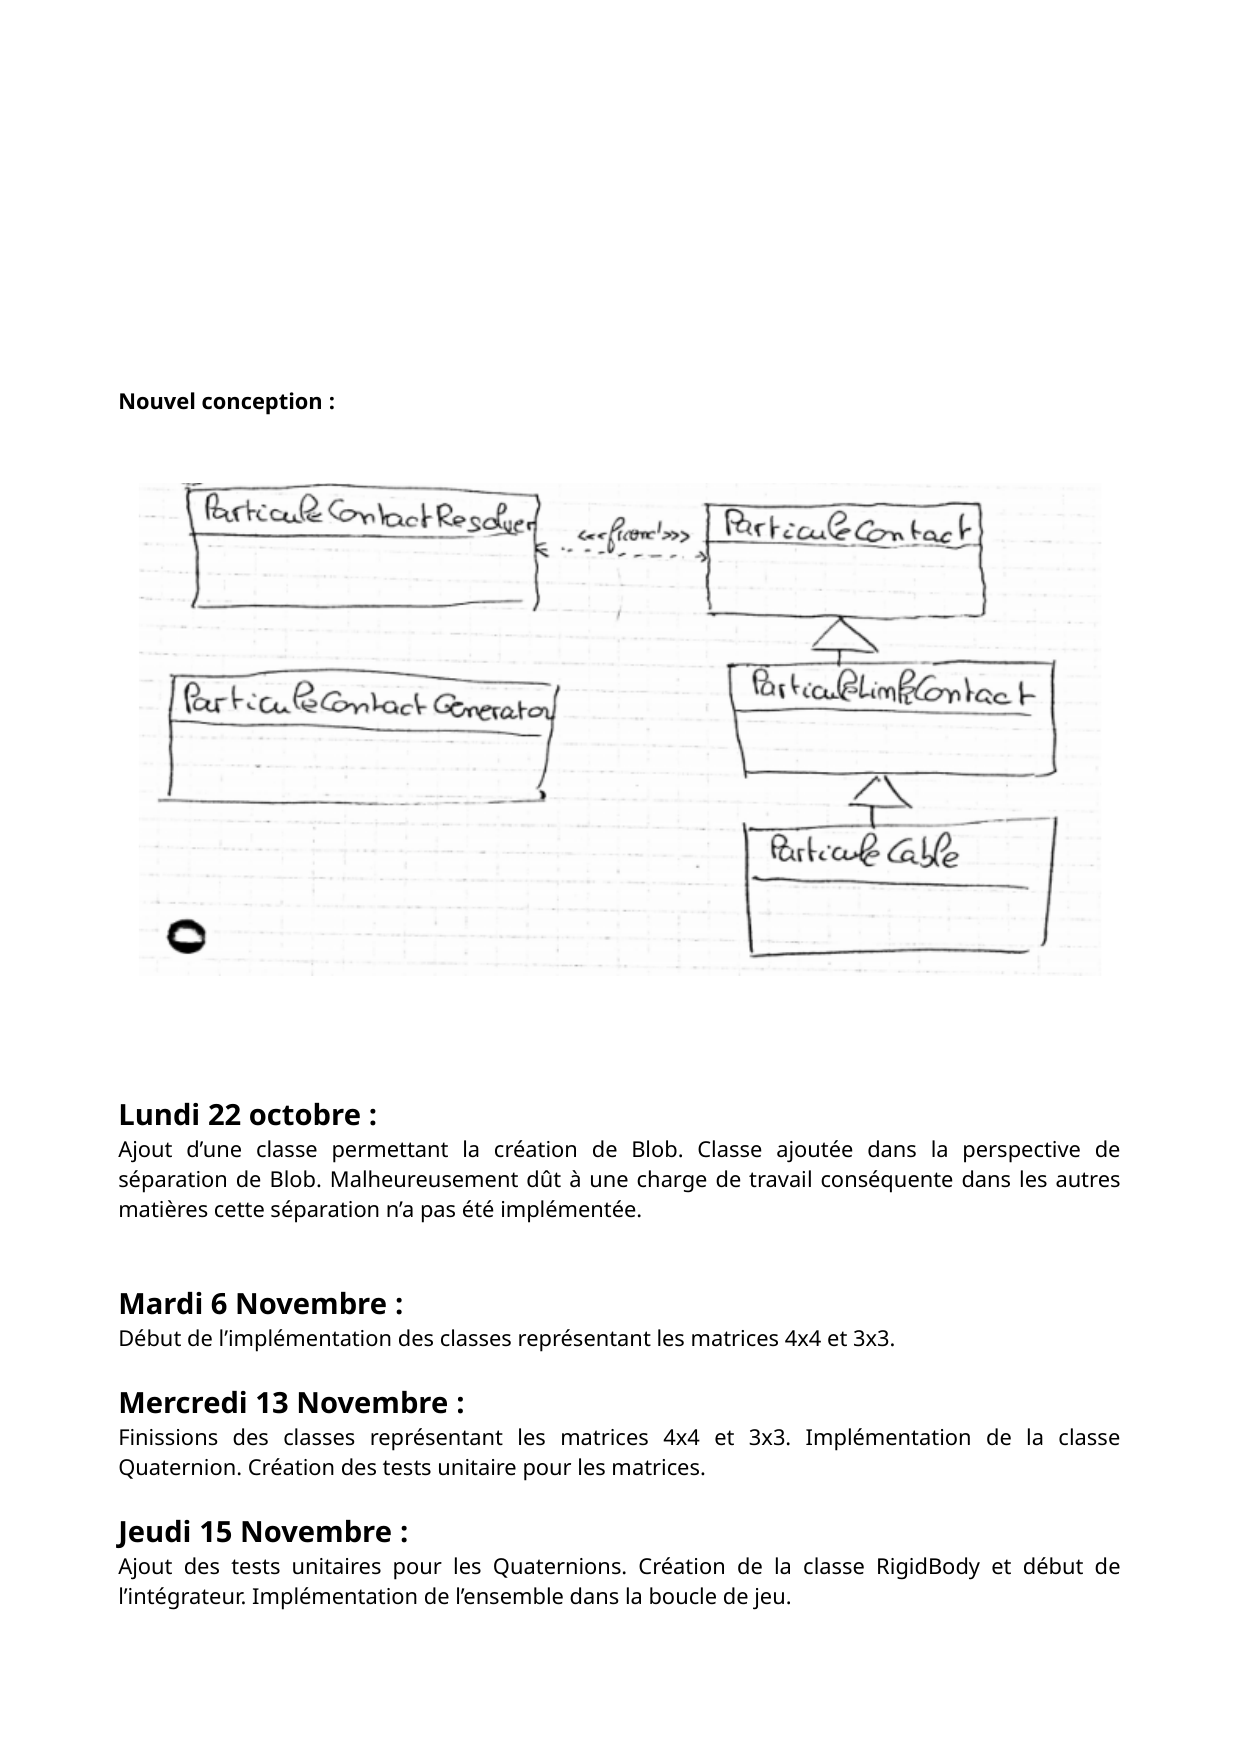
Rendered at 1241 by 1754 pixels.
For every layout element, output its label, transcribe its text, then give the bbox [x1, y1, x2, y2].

text Nouvel conception : [118, 386, 1122, 416]
picture [138, 483, 1102, 976]
text Ajout des tests unitaires pour les Quaternions. Création de la classe RigidBody et début de l’intégrateur. Implémentation de l’ensemble dans la boucle de jeu. [118, 1551, 1122, 1611]
text Finissions des classes représentant les matrices 4x4 et 3x3. Implémentation de la classe Quaternion. Création des tests unitaire pour les matrices. [118, 1422, 1122, 1482]
text Mercredi 13 Novembre : [118, 1382, 1122, 1422]
text Mardi 6 Novembre : [118, 1283, 1122, 1323]
text Ajout d’une classe permettant la création de Blob. Classe ajoutée dans la perspective de séparation de Blob. Malheureusement dût à une charge de travail conséquente dans les autres matières cette séparation n’a pas été implémentée. [118, 1134, 1122, 1224]
text Début de l’implémentation des classes représentant les matrices 4x4 et 3x3. [118, 1323, 1122, 1353]
text Lundi 22 octobre : [118, 1094, 1122, 1134]
text Jeudi 15 Novembre : [118, 1512, 1122, 1551]
